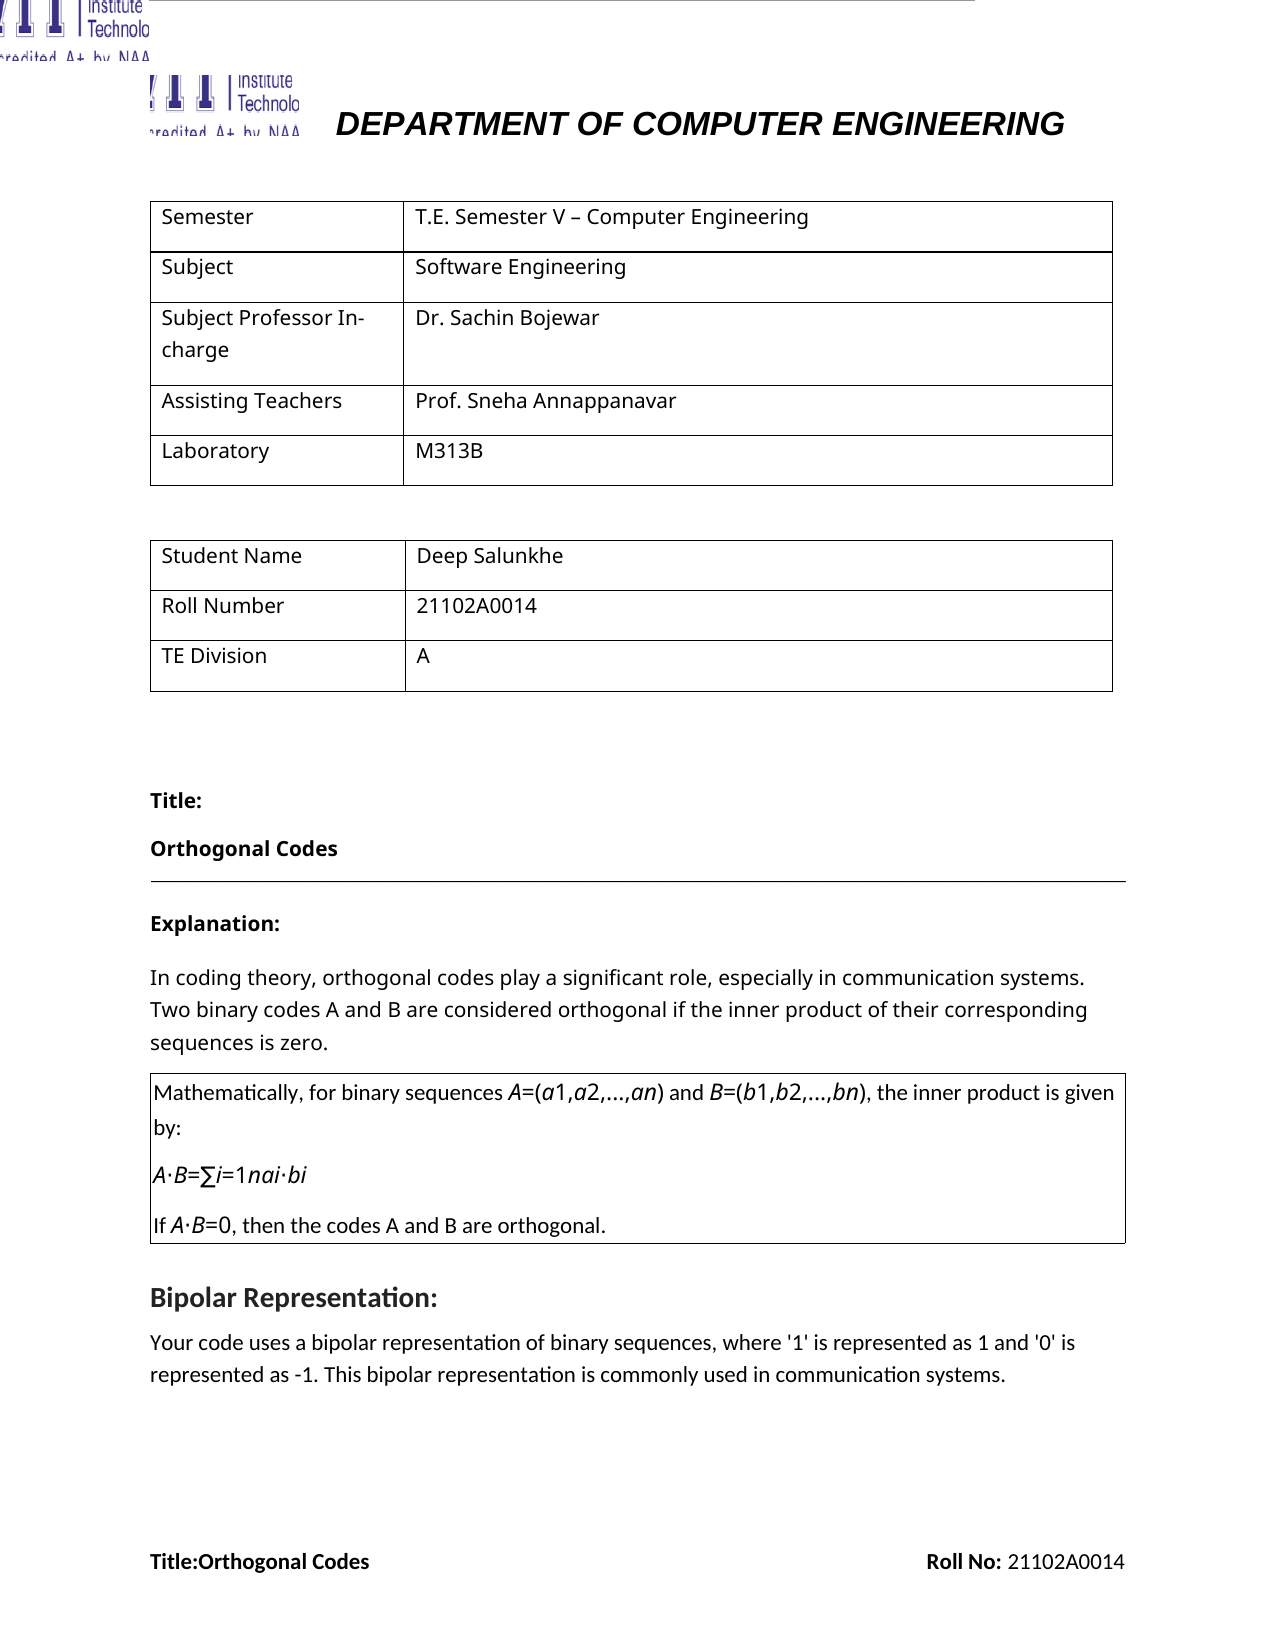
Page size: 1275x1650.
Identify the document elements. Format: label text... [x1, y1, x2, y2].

text Title: [150, 786, 1125, 815]
table_cell TE Division [151, 641, 405, 691]
text A⋅B=∑i=1n​ai​⋅bi​ [151, 1156, 1125, 1190]
table_cell Subject [151, 253, 403, 302]
text Your code uses a bipolar representation of binary sequences, where '1' is represented as 1 and '0' is represented as -1. This bipolar representation is commonly used in communication systems. [150, 1328, 1125, 1388]
picture [150, 75, 299, 136]
subtitle Bipolar Representation: [150, 1279, 1125, 1314]
table_header Student Name [151, 541, 405, 590]
text If A⋅B=0, then the codes A and B are orthogonal. [151, 1206, 1125, 1243]
table_header T.E. Semester V – Computer Engineering [404, 202, 1112, 251]
picture [151, 881, 1130, 885]
table_cell Software Engineering [404, 253, 1112, 302]
table_header Semester [151, 202, 403, 251]
text In coding theory, orthogonal codes play a significant role, especially in communication systems. Two binary codes A and B are considered orthogonal if the inner product of their corresponding sequences is zero. [150, 963, 1125, 1056]
text Explanation: [150, 909, 1125, 938]
table_cell Subject Professor In-charge [151, 303, 403, 385]
text Orthogonal Codes [150, 834, 1125, 862]
table_cell Dr. Sachin Bojewar [404, 303, 1112, 385]
text Mathematically, for binary sequences A=(a1​,a2​,...,an​) and B=(b1​,b2​,...,bn​), the inner product is given by: [151, 1074, 1125, 1141]
picture [0, 0, 979, 61]
table_cell M313B [404, 436, 1112, 485]
table_cell Assisting Teachers [151, 386, 403, 435]
table_cell A [406, 641, 1112, 691]
table_cell Prof. Sneha Annappanavar [404, 386, 1112, 435]
table_cell 21102A0014 [406, 591, 1112, 640]
table_cell Roll Number [151, 591, 405, 640]
table_header Deep Salunkhe [406, 541, 1112, 590]
table_cell Laboratory [151, 436, 403, 485]
